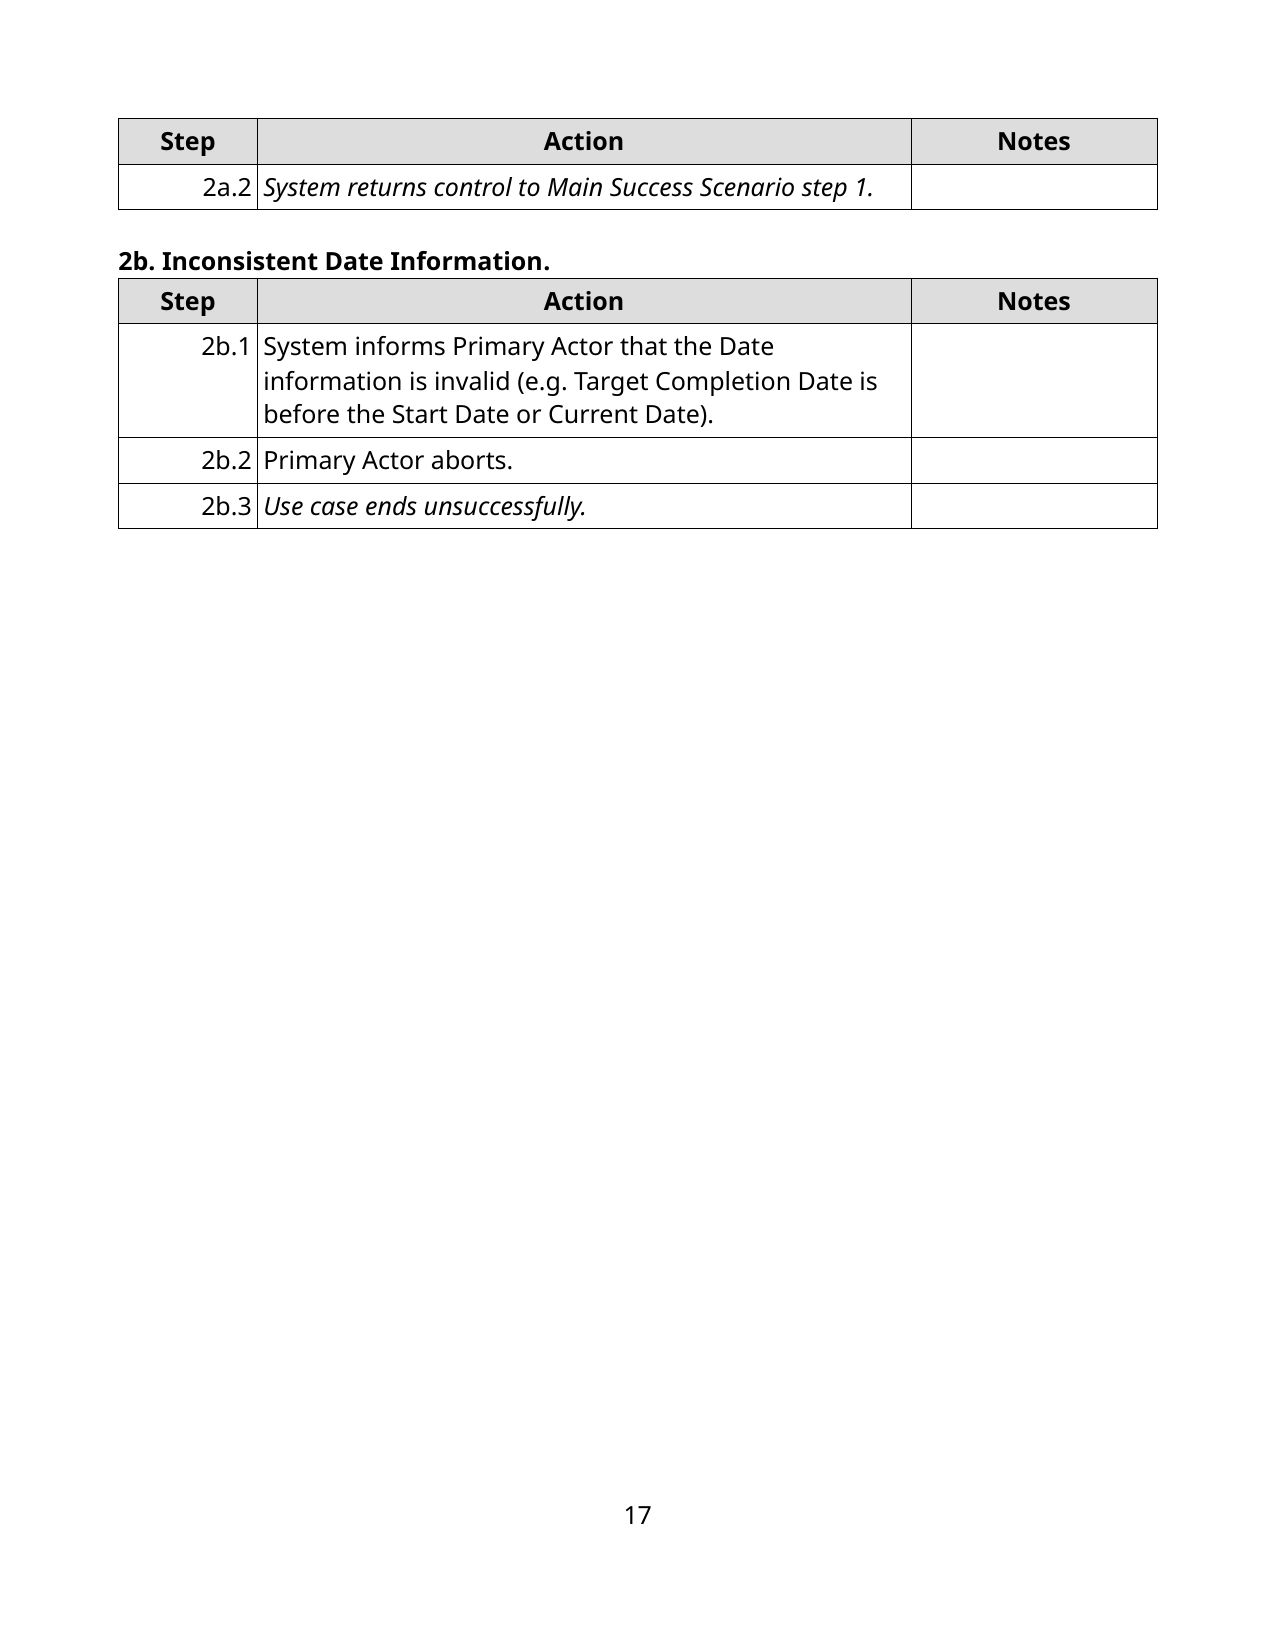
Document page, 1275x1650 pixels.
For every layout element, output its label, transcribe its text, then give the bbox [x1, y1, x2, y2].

table_header Notes [912, 119, 1157, 164]
table_cell [912, 324, 1157, 437]
table_header Step [119, 119, 257, 164]
table_cell [912, 165, 1157, 209]
table_cell Primary Actor aborts. [258, 438, 911, 483]
table_cell 2b.3 [119, 484, 257, 528]
table_header Notes [912, 279, 1157, 323]
table_header Action [258, 279, 911, 323]
text 2b. Inconsistent Date Information. [118, 243, 1157, 278]
table_cell 2b.2 [119, 438, 257, 483]
table_header Action [258, 119, 911, 164]
table_cell System informs Primary Actor that the Date information is invalid (e.g. Target Completion Date is before the Start Date or Current Date). [258, 324, 911, 437]
table_cell 2a.2 [119, 165, 257, 209]
table_cell [912, 438, 1157, 483]
table_cell Use case ends unsuccessfully. [258, 484, 911, 528]
table_cell [912, 484, 1157, 528]
table_cell System returns control to Main Success Scenario step 1. [258, 165, 911, 209]
table_cell 2b.1 [119, 324, 257, 437]
table_header Step [119, 279, 257, 323]
